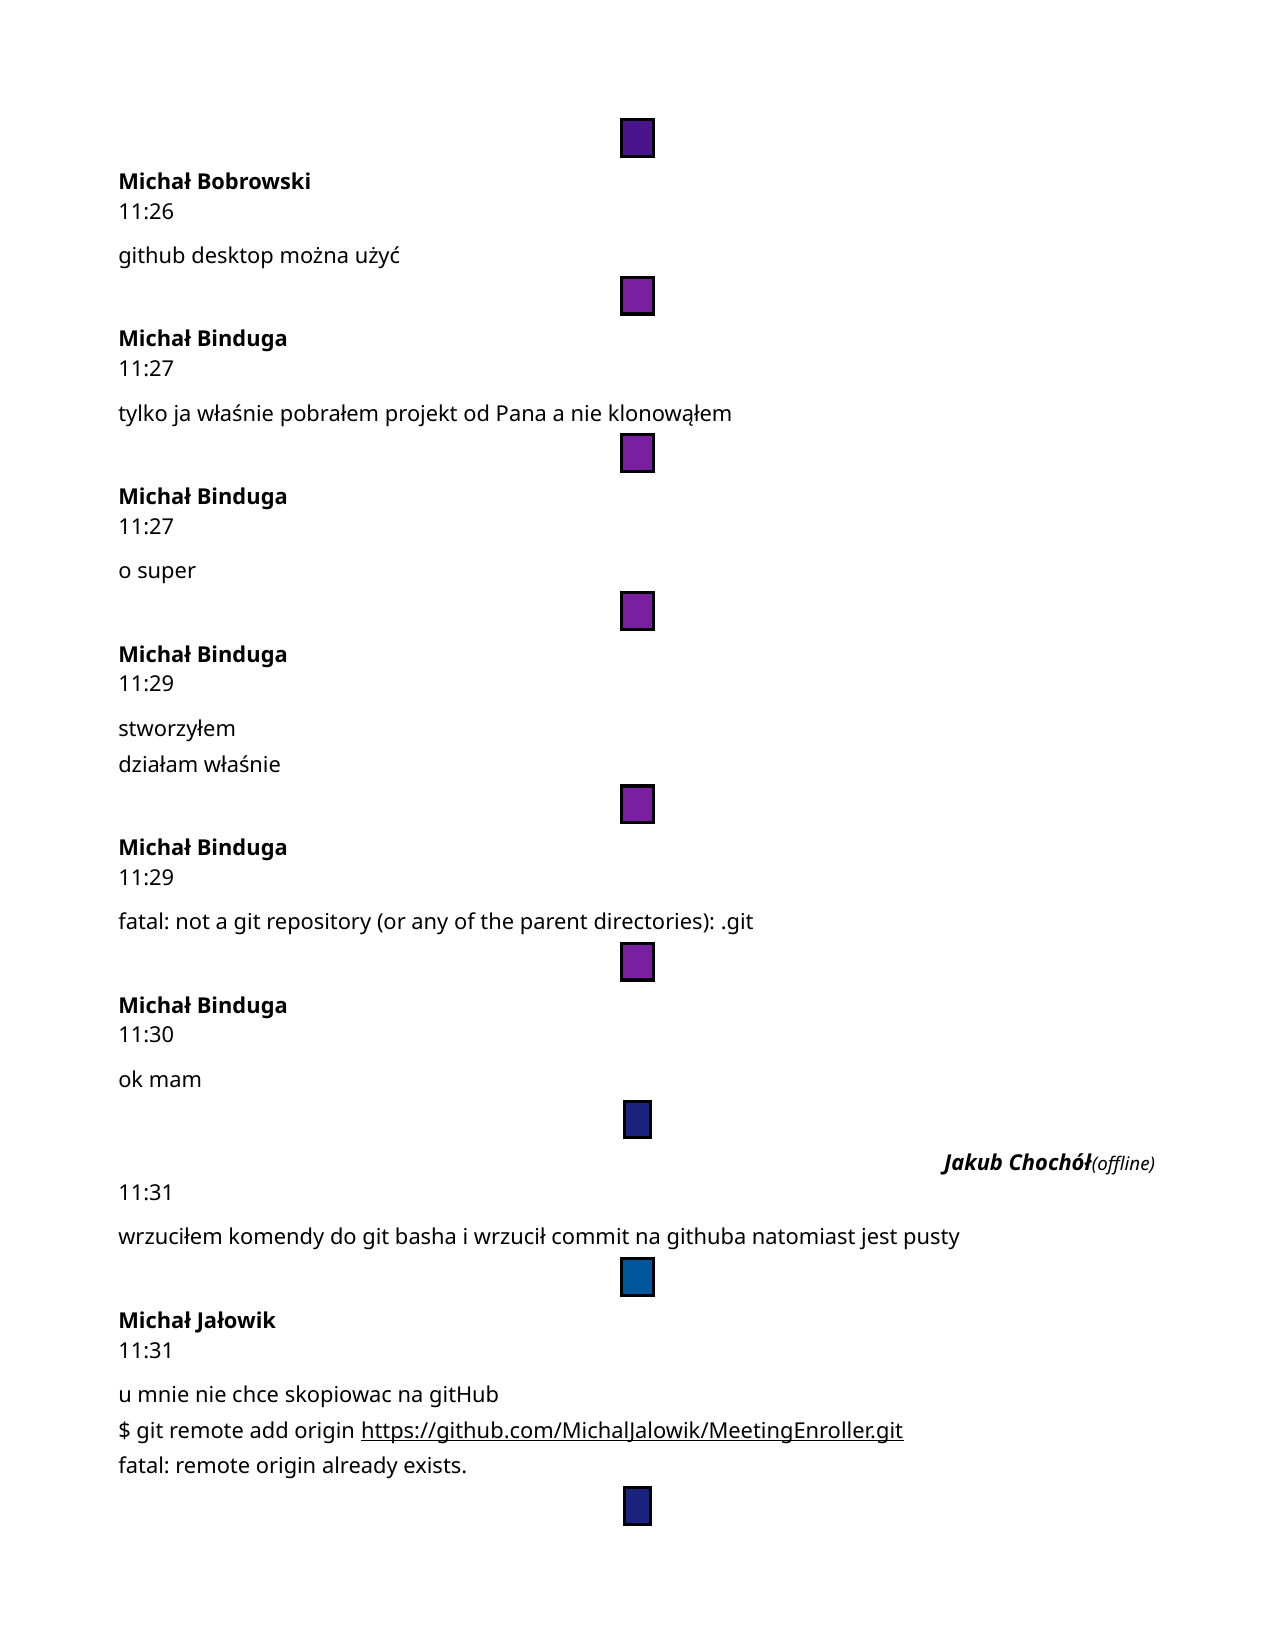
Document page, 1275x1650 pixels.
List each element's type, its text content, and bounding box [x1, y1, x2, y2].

text ok mam [118, 1064, 1157, 1093]
text 11:27 [118, 353, 1157, 383]
text [655, 433, 1157, 473]
text działam właśnie [118, 748, 1157, 778]
text 11:26 [118, 196, 1157, 225]
text fatal: not a git repository (or any of the parent directories): .git [118, 906, 1157, 936]
text stworzyłem [118, 713, 1157, 743]
text wrzuciłem komendy do git basha i wrzucił commit na githuba natomiast jest pusty [118, 1221, 1157, 1251]
text Ja [118, 1099, 651, 1139]
text 11:29 [118, 668, 1157, 698]
text Michał Binduga [118, 989, 1157, 1019]
text Mi [623, 436, 652, 470]
text u mnie nie chce skopiowac na gitHub [118, 1379, 1157, 1409]
text [655, 118, 1157, 158]
text Mi [623, 1260, 652, 1294]
text [655, 1257, 1157, 1297]
text 11:30 [118, 1019, 1157, 1049]
text o super [118, 555, 1157, 585]
text [652, 1099, 1157, 1139]
text Mi [623, 788, 652, 821]
text [118, 118, 620, 158]
text [655, 784, 1157, 824]
text [118, 591, 620, 631]
text [118, 784, 620, 824]
text Michał Binduga [118, 832, 1157, 862]
text [118, 942, 620, 982]
text 11:27 [118, 511, 1157, 541]
text [118, 433, 620, 473]
text Mi [623, 945, 652, 978]
text Michał Binduga [118, 323, 1157, 353]
text Mi [623, 121, 652, 155]
text [655, 276, 1157, 316]
text [118, 1257, 620, 1297]
text Michał Jałowik [118, 1305, 1157, 1334]
text Jakub Chochół(offline) [118, 1147, 1157, 1177]
text 11:29 [118, 862, 1157, 892]
text 11:31 [118, 1177, 1157, 1207]
text [652, 1486, 1157, 1526]
text 11:31 [118, 1334, 1157, 1364]
text [118, 1486, 623, 1526]
text [118, 276, 620, 316]
text Michał Binduga [118, 639, 1157, 668]
text [655, 942, 1157, 982]
text Mi [623, 594, 652, 628]
text Ja [626, 1489, 649, 1523]
text $ git remote add origin https://github.com/MichalJalowik/MeetingEnroller.git fatal: remote origin already exists. [118, 1415, 1157, 1480]
text Michał Binduga [118, 481, 1157, 511]
text Michał Bobrowski [118, 166, 1157, 196]
text [655, 591, 1157, 631]
text Mi [623, 279, 652, 312]
text tylko ja właśnie pobrałem projekt od Pana a nie klonowąłem [118, 398, 1157, 427]
text github desktop można użyć [118, 240, 1157, 270]
